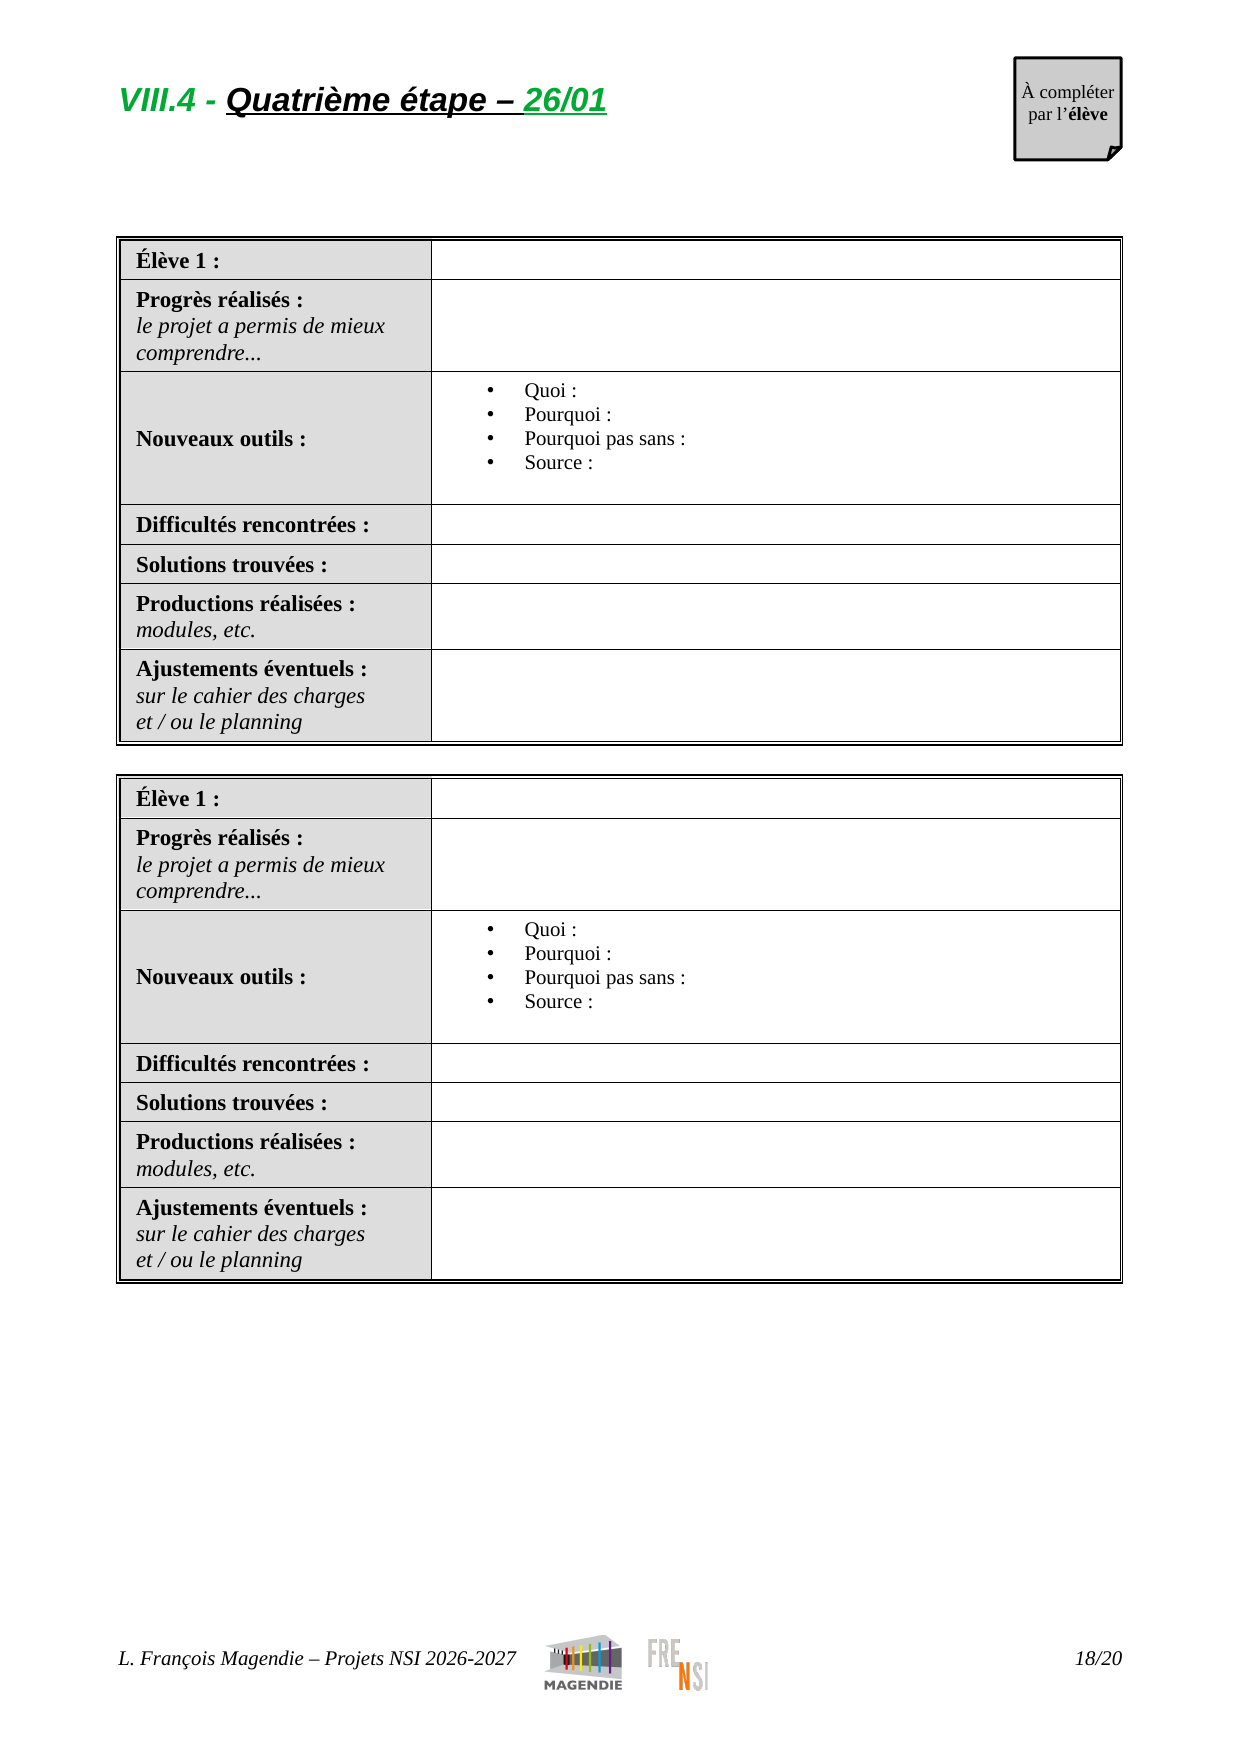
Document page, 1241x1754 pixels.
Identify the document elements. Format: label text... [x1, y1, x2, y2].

table_header [432, 779, 1120, 817]
picture [532, 1635, 633, 1695]
table_cell Quoi : Pourquoi : Pourquoi pas sans : Source : [432, 372, 1120, 504]
table_cell [432, 505, 1120, 544]
table_cell [432, 545, 1120, 583]
table_header [432, 241, 1120, 279]
table_cell Productions réalisées : modules, etc. [121, 584, 431, 648]
table_cell [432, 584, 1120, 648]
table_cell Difficultés rencontrées : [121, 505, 431, 544]
table_cell Ajustements éventuels : sur le cahier des charges et / ou le planning [121, 650, 431, 741]
subtitle Quatrième étape – 26/01 [118, 80, 1013, 118]
table_cell [432, 280, 1120, 371]
table_cell Productions réalisées : modules, etc. [121, 1122, 431, 1187]
table_cell [432, 1188, 1120, 1279]
table_cell [432, 1122, 1120, 1187]
table_cell [432, 1083, 1120, 1121]
table_cell Nouveaux outils : [121, 372, 431, 504]
table_cell Quoi : Pourquoi : Pourquoi pas sans : Source : [432, 911, 1120, 1043]
table_cell Nouveaux outils : [121, 911, 431, 1043]
table_cell [432, 650, 1120, 741]
table_cell [432, 1044, 1120, 1082]
table_header Élève 1 : [121, 779, 431, 817]
picture [648, 1639, 708, 1691]
table_cell Ajustements éventuels : sur le cahier des charges et / ou le planning [121, 1188, 431, 1279]
table_cell Solutions trouvées : [121, 545, 431, 583]
table_header Élève 1 : [121, 241, 431, 279]
table_cell Difficultés rencontrées : [121, 1044, 431, 1082]
table_cell [432, 819, 1120, 909]
table_cell Progrès réalisés : le projet a permis de mieux comprendre... [121, 819, 431, 909]
table_cell Progrès réalisés : le projet a permis de mieux comprendre... [121, 280, 431, 371]
table_cell Solutions trouvées : [121, 1083, 431, 1121]
